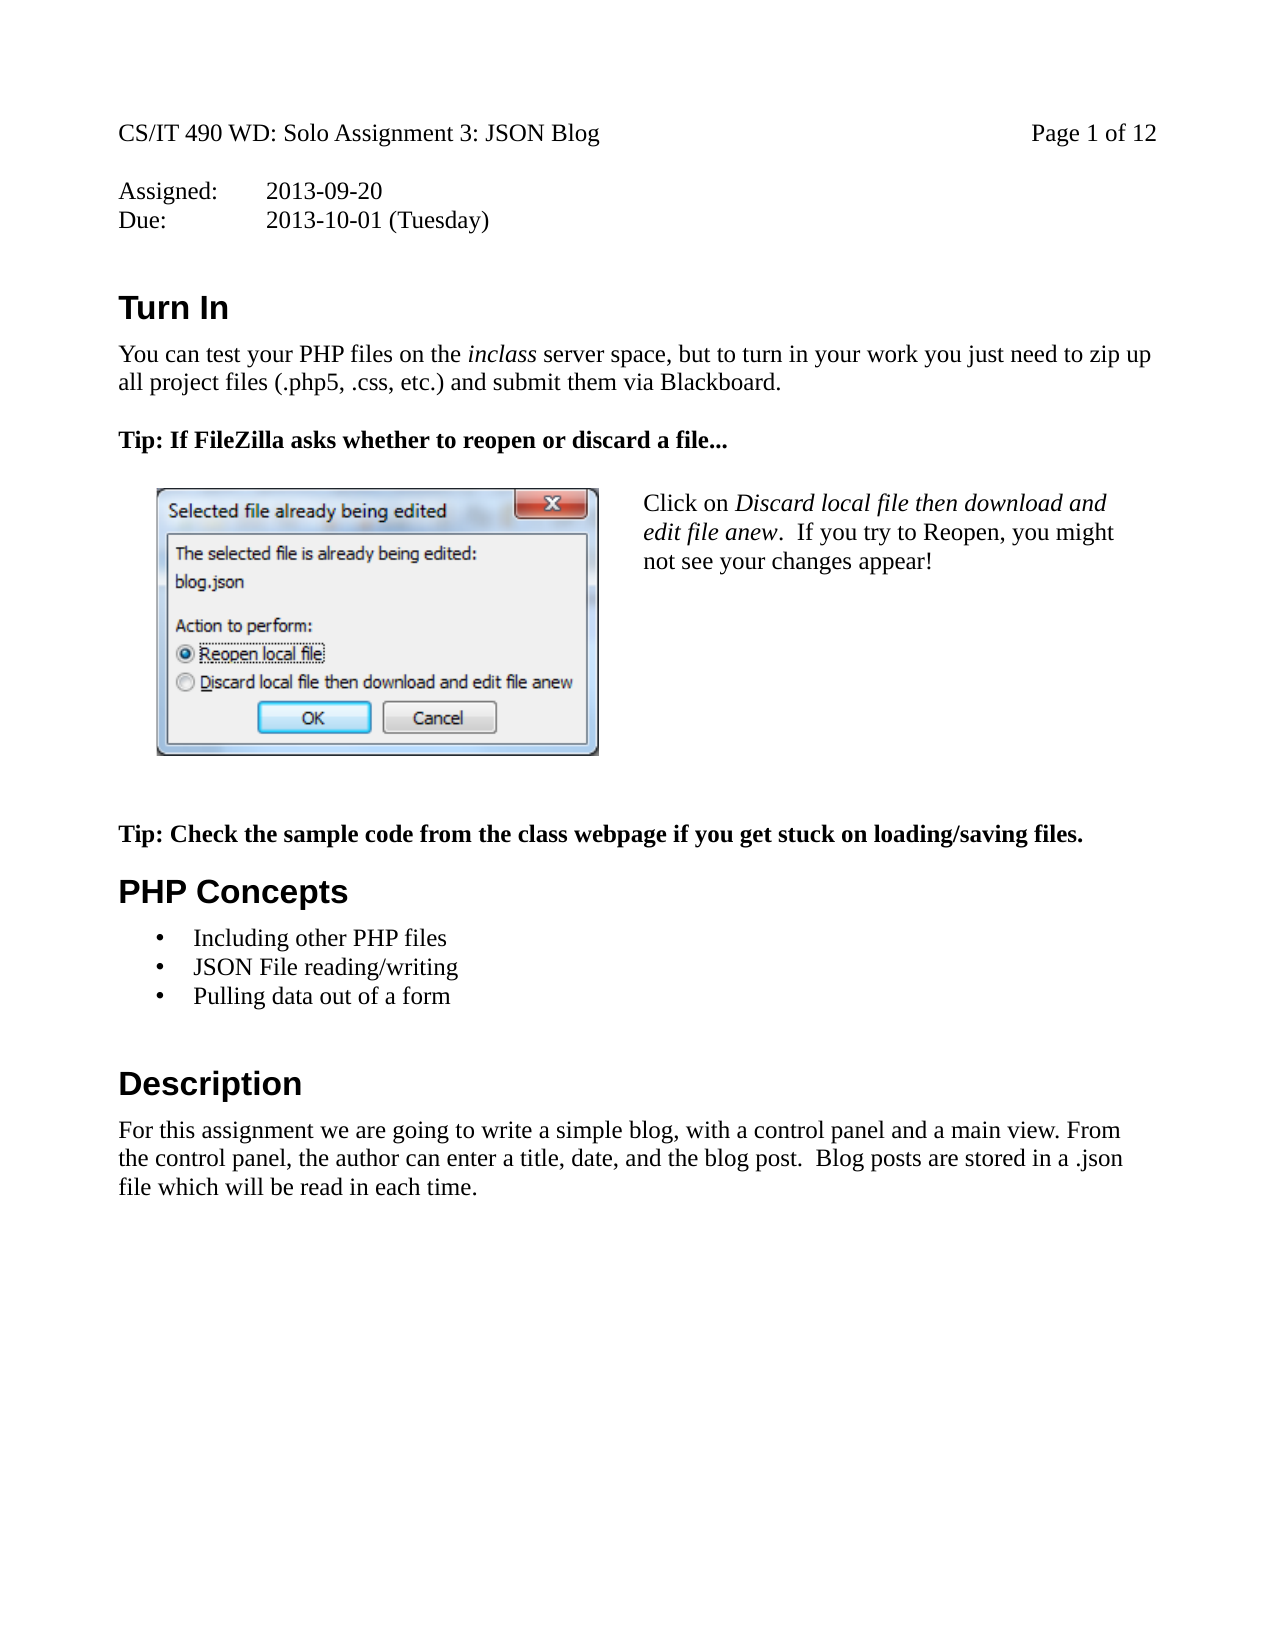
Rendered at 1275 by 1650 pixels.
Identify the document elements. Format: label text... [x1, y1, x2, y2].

text You can test your PHP files on the inclass server space, but to turn in your work you just need to zip up all project files (.php5, .css, etc.) and submit them via Blackboard. [118, 339, 1157, 396]
list JSON File reading/writing [156, 952, 1157, 981]
text Tip: If FileZilla asks whether to reopen or discard a file... [118, 425, 1157, 454]
subtitle Description [118, 1063, 1157, 1102]
subtitle PHP Concepts [118, 872, 1157, 911]
text Tip: Check the sample code from the class webpage if you get stuck on loading/saving files. [118, 819, 1157, 847]
text Due: 2013-10-01 (Tuesday) [118, 205, 1157, 234]
table_header [118, 483, 637, 790]
text Assigned: 2013-09-20 [118, 176, 1157, 205]
table_header Click on Discard local file then download and edit file anew. If you try to Reopen, you might not see your changes appear! [638, 483, 1157, 790]
picture [156, 488, 599, 756]
text For this assignment we are going to write a simple blog, with a control panel and a main view. From the control panel, the author can enter a title, date, and the blog post. Blog posts are stored in a .json file which will be read in each time. [118, 1115, 1157, 1201]
subtitle Turn In [118, 288, 1157, 326]
list Pulling data out of a form [156, 981, 1157, 1010]
list Including other PHP files [156, 923, 1157, 952]
